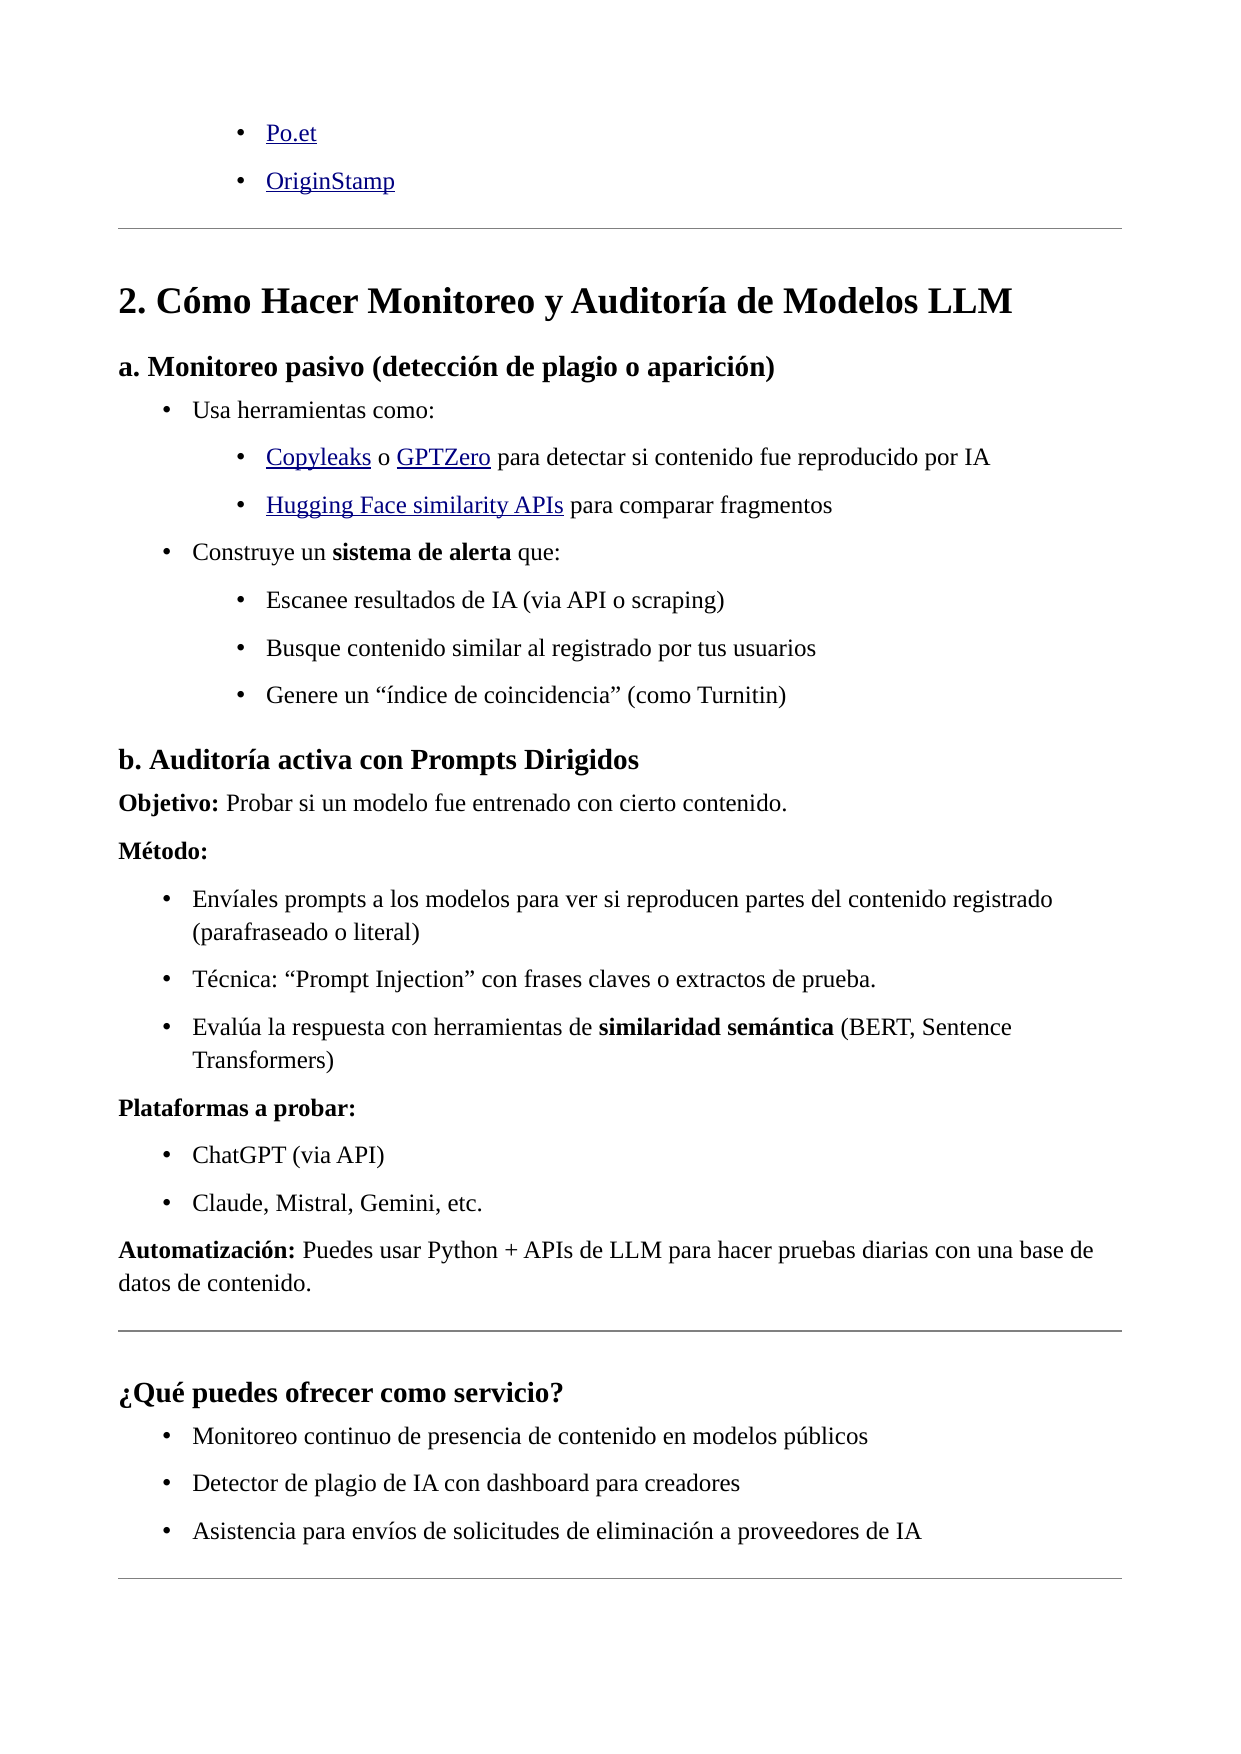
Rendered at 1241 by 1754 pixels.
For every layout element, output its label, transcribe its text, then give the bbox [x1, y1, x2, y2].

subtitle b. Auditoría activa con Prompts Dirigidos [118, 742, 1122, 776]
list Hugging Face similarity APIs para comparar fragmentos [236, 490, 1122, 519]
list Copyleaks o GPTZero para detectar si contenido fue reproducido por IA [236, 442, 1122, 471]
list Usa herramientas como: [162, 395, 1122, 423]
subtitle ¿Qué puedes ofrecer como servicio? [118, 1375, 1122, 1408]
subtitle 2. Cómo Hacer Monitoreo y Auditoría de Modelos LLM [118, 278, 1122, 322]
list Busque contenido similar al registrado por tus usuarios [236, 633, 1122, 661]
text Plataformas a probar: [118, 1093, 1122, 1121]
list Envíales prompts a los modelos para ver si reproducen partes del contenido registrado (parafraseado o literal) [162, 884, 1122, 946]
list Genere un “índice de coincidencia” (como Turnitin) [236, 680, 1122, 709]
list Técnica: “Prompt Injection” con frases claves o extractos de prueba. [162, 964, 1122, 993]
text Método: [118, 836, 1122, 865]
list ChatGPT (via API) [162, 1140, 1122, 1169]
list Claude, Mistral, Gemini, etc. [162, 1188, 1122, 1217]
list Asistencia para envíos de solicitudes de eliminación a proveedores de IA [162, 1516, 1122, 1545]
list Po.et [236, 118, 1122, 147]
text Automatización: Puedes usar Python + APIs de LLM para hacer pruebas diarias con una base de datos de contenido. [118, 1235, 1122, 1297]
list OriginStamp [236, 166, 1122, 194]
list Detector de plagio de IA con dashboard para creadores [162, 1468, 1122, 1497]
list Construye un sistema de alerta que: [162, 537, 1122, 566]
subtitle a. Monitoreo pasivo (detección de plagio o aparición) [118, 349, 1122, 382]
list Escanee resultados de IA (via API o scraping) [236, 585, 1122, 614]
list Monitoreo continuo de presencia de contenido en modelos públicos [162, 1421, 1122, 1450]
text Objetivo: Probar si un modelo fue entrenado con cierto contenido. [118, 788, 1122, 817]
list Evalúa la respuesta con herramientas de similaridad semántica (BERT, Sentence Transformers) [162, 1012, 1122, 1074]
